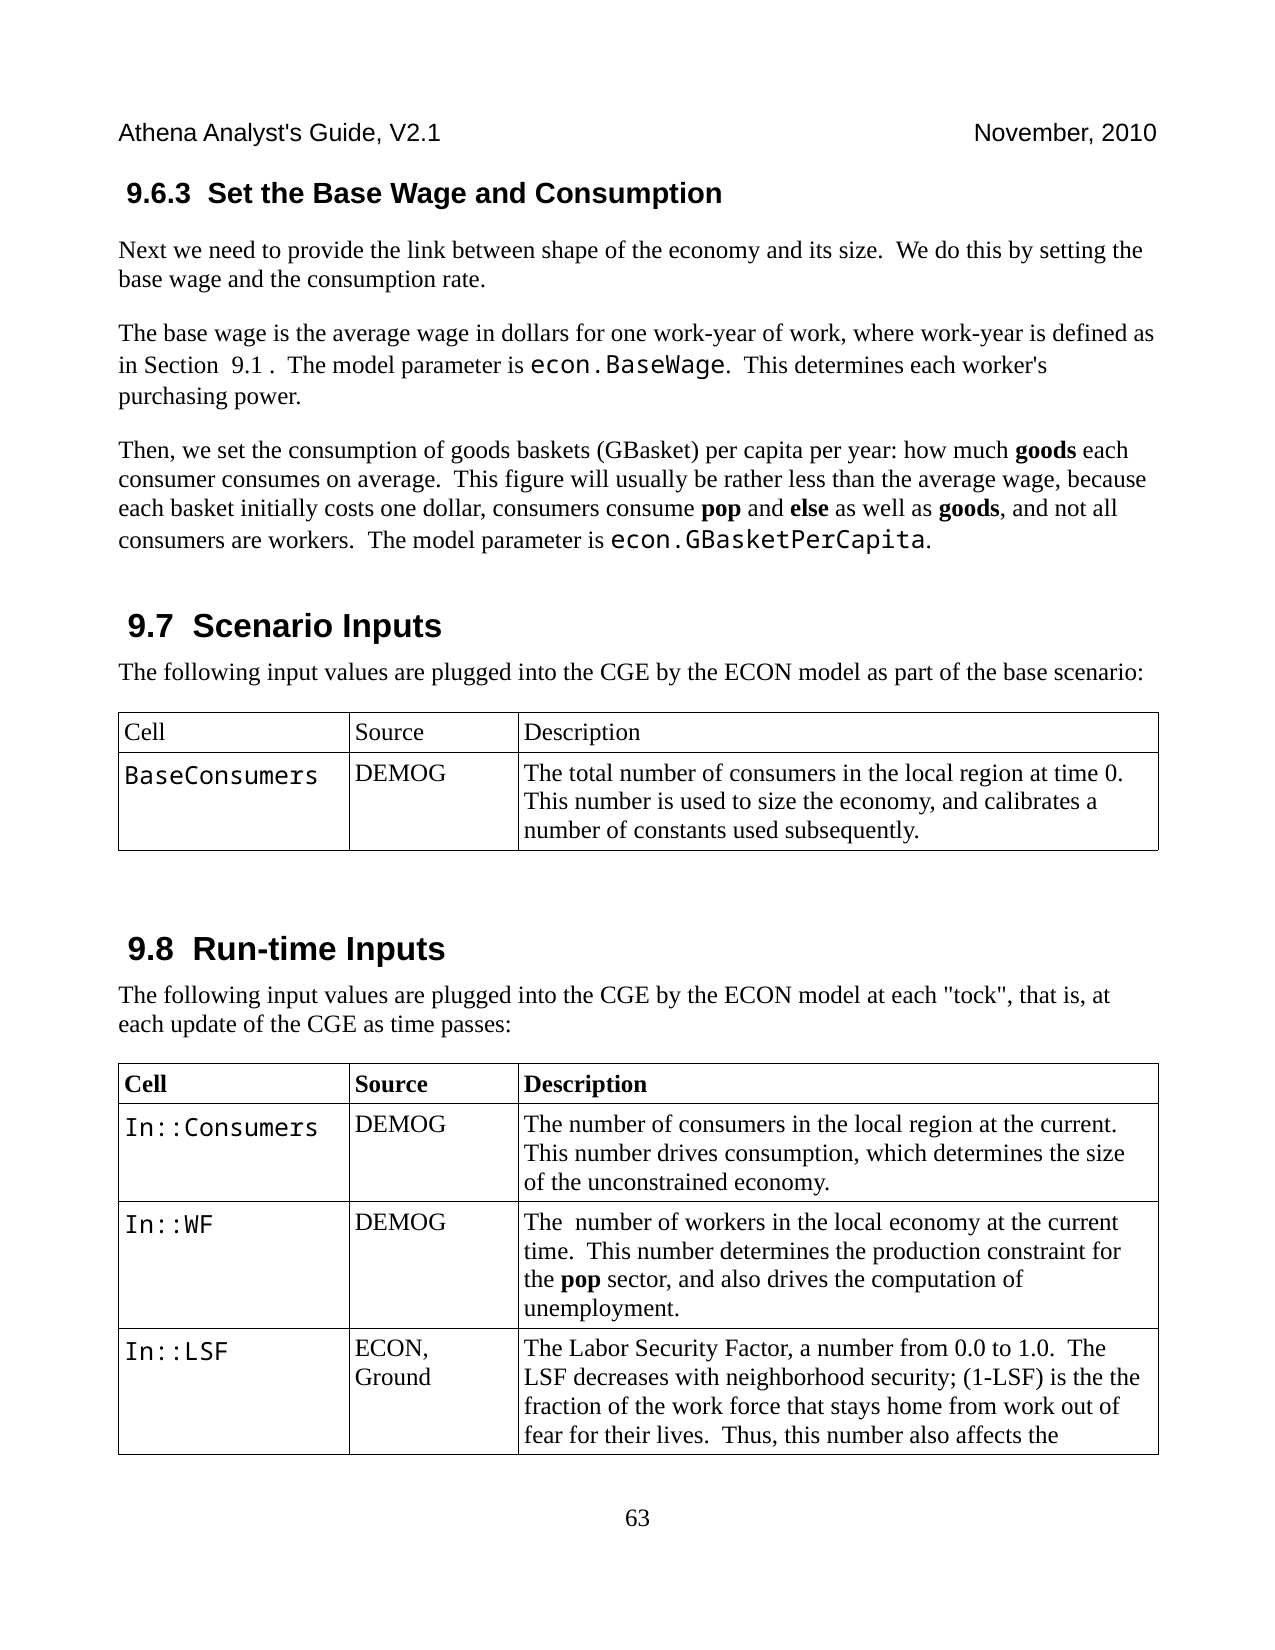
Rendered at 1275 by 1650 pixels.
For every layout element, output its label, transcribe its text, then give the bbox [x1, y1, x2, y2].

table_header Cell [119, 713, 349, 752]
text The following input values are plugged into the CGE by the ECON model at each "tock", that is, at each update of the CGE as time passes: [118, 980, 1157, 1037]
table_header Source [350, 713, 518, 752]
table_cell In::LSF [119, 1329, 349, 1454]
text Then, we set the consumption of goods baskets (GBasket) per capita per year: how much goods each consumer consumes on average. This figure will usually be rather less than the average wage, because each basket initially costs one dollar, consumers consume pop and else as well as goods, and not all consumers are workers. The model parameter is econ.GBasketPerCapita. [118, 436, 1157, 556]
table_cell The total number of consumers in the local region at time 0. This number is used to size the economy, and calibrates a number of constants used subsequently. [519, 753, 1158, 850]
table_header Description [519, 1064, 1158, 1103]
table_cell In::WF [119, 1202, 349, 1328]
table_cell The number of workers in the local economy at the current time. This number determines the production constraint for the pop sector, and also drives the computation of unemployment. [519, 1202, 1158, 1328]
table_cell In::Consumers [119, 1104, 349, 1201]
text Next we need to provide the link between shape of the economy and its size. We do this by setting the base wage and the consumption rate. [118, 235, 1157, 293]
table_cell BaseConsumers [119, 753, 349, 850]
table_cell DEMOG [350, 1104, 518, 1201]
subtitle Scenario Inputs [118, 606, 1157, 645]
table_cell ECON, Ground [350, 1329, 518, 1454]
subtitle Set the Base Wage and Consumption [118, 176, 1157, 210]
text The following input values are plugged into the CGE by the ECON model as part of the base scenario: [118, 657, 1157, 686]
table_cell The number of consumers in the local region at the current. This number drives consumption, which determines the size of the unconstrained economy. [519, 1104, 1158, 1201]
table_header Source [350, 1064, 518, 1103]
subtitle Run-time Inputs [118, 929, 1157, 967]
table_cell DEMOG [350, 753, 518, 850]
table_cell DEMOG [350, 1202, 518, 1328]
table_header Description [519, 713, 1158, 752]
table_header Cell [119, 1064, 349, 1103]
table_cell The Labor Security Factor, a number from 0.0 to 1.0. The LSF decreases with neighborhood security; (1-LSF) is the the fraction of the work force that stays home from work out of fear for their lives. Thus, this number also affects the [519, 1329, 1158, 1454]
text The base wage is the average wage in dollars for one work-year of work, where work-year is defined as in Section 9.1 . The model parameter is econ.BaseWage. This determines each worker's purchasing power. [118, 318, 1157, 410]
